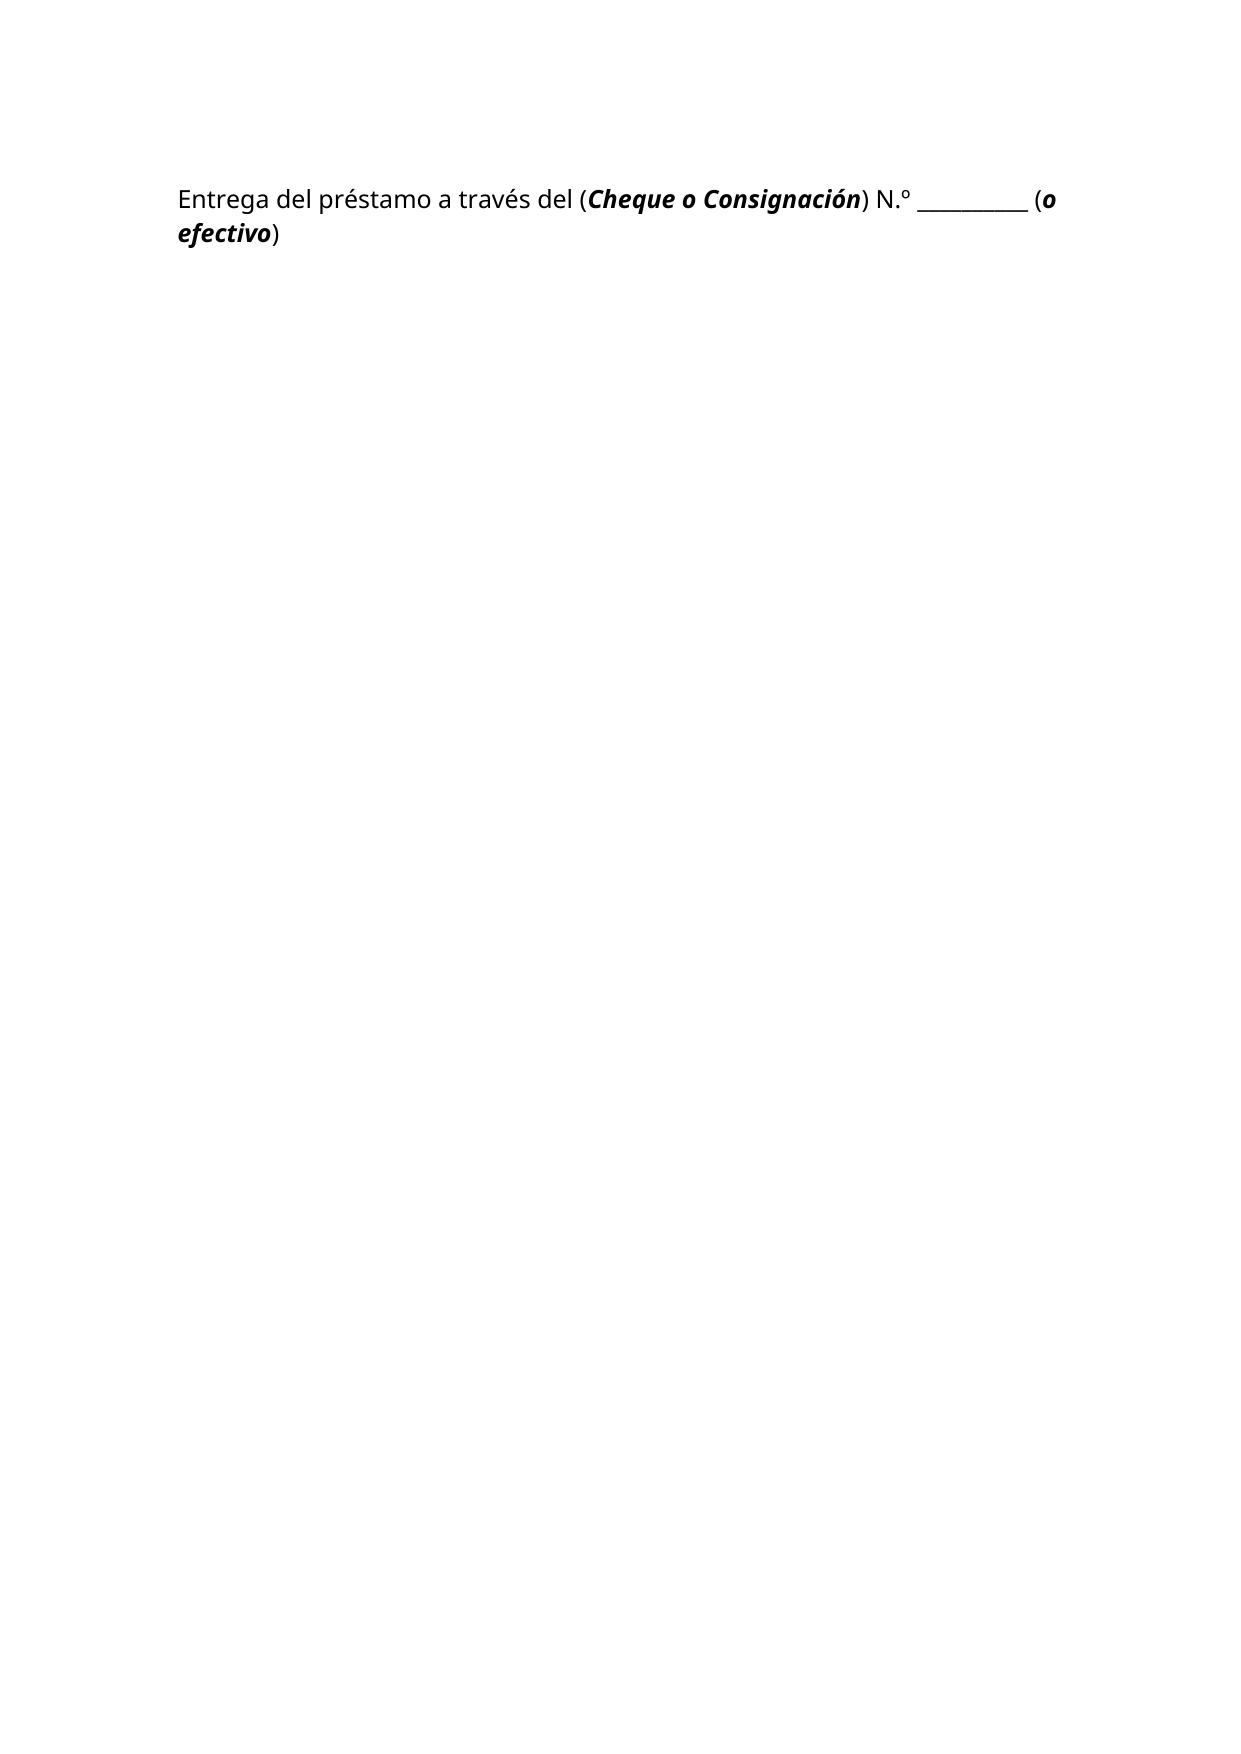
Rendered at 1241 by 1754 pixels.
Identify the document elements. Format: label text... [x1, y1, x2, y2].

text Entrega del préstamo a través del (Cheque o Consignación) N.º __________ (o efectivo)</for> [177, 182, 1063, 250]
